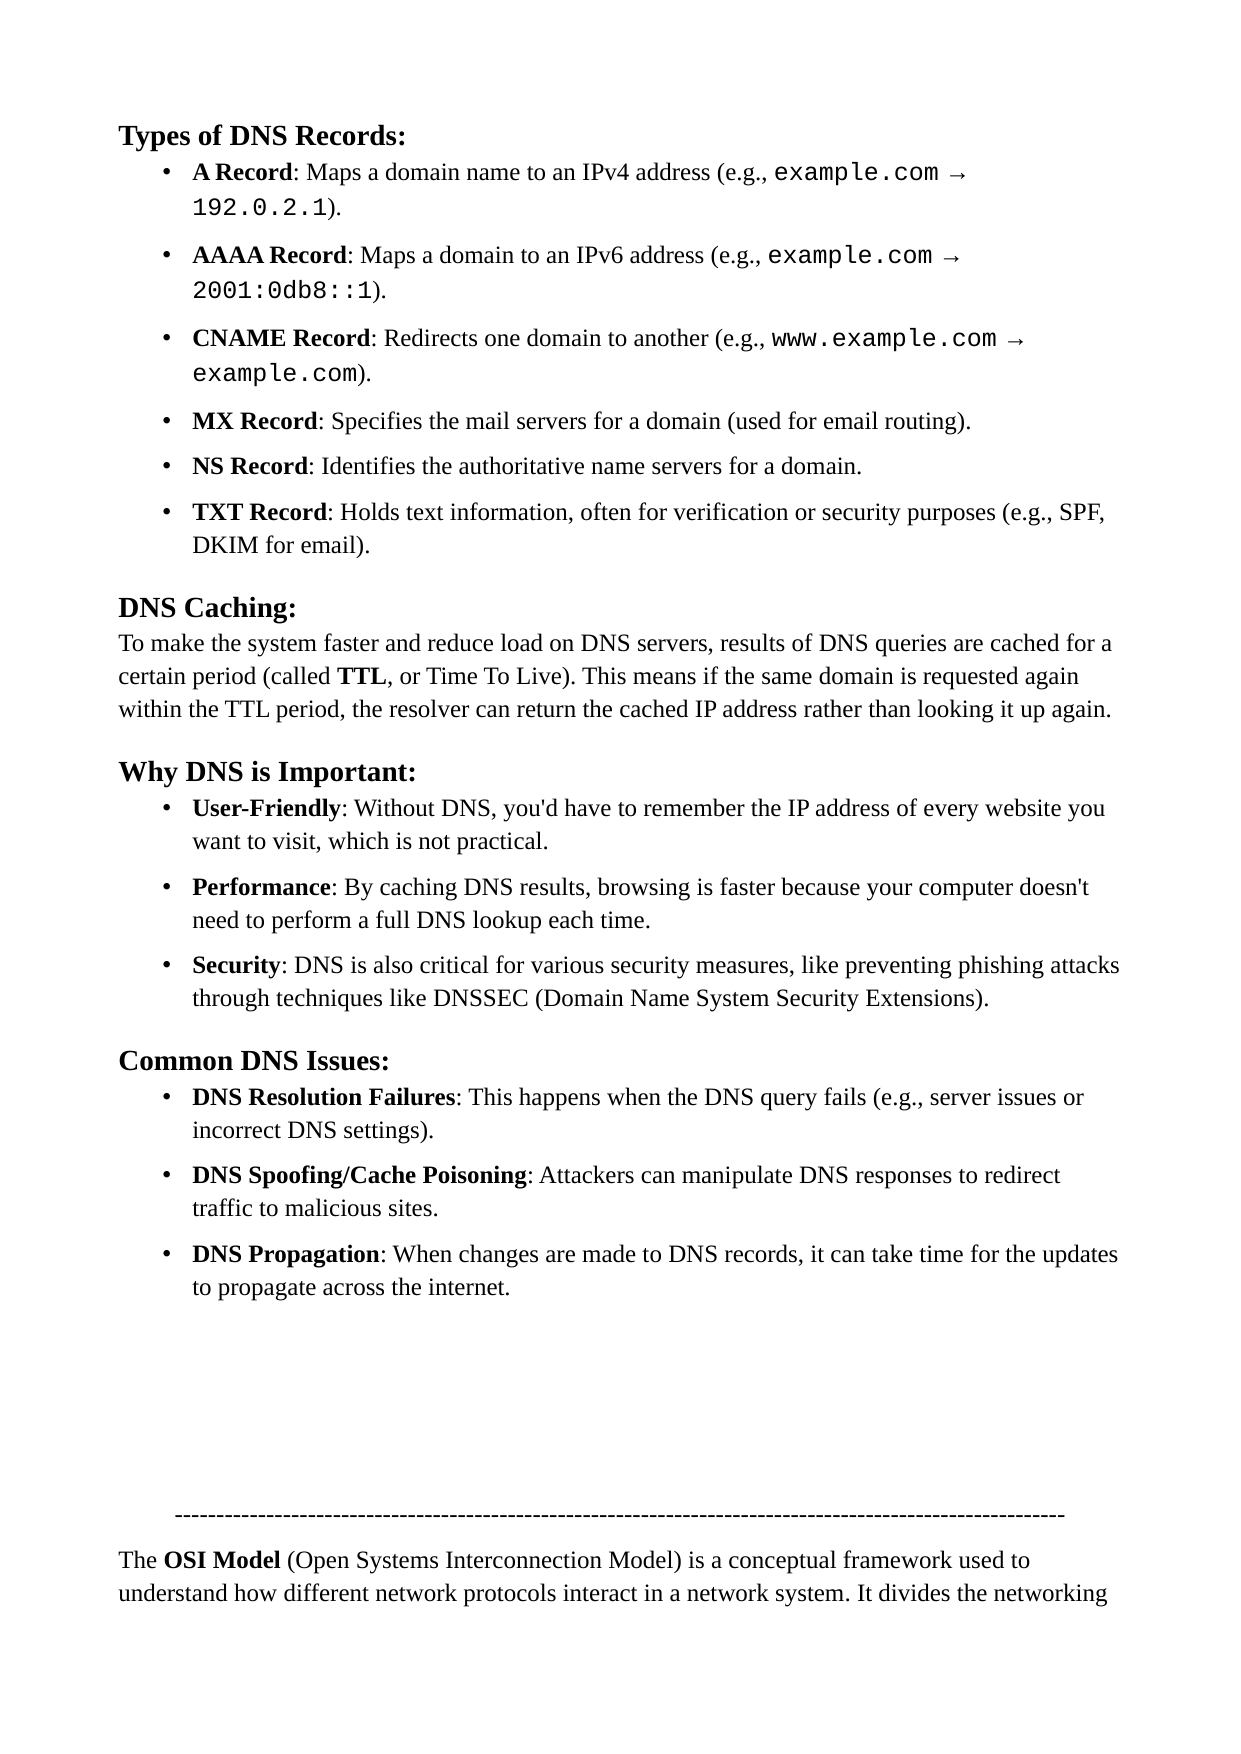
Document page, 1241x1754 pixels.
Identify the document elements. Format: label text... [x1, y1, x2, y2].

list AAAA Record: Maps a domain to an IPv6 address (e.g., example.com → 2001:0db8::1). [162, 240, 1122, 306]
subtitle Types of DNS Records: [118, 118, 1122, 152]
list User-Friendly: Without DNS, you'd have to remember the IP address of every website you want to visit, which is not practical. [162, 793, 1122, 855]
list DNS Resolution Failures: This happens when the DNS query fails (e.g., server issues or incorrect DNS settings). [162, 1082, 1122, 1144]
list NS Record: Identifies the authoritative name servers for a domain. [162, 451, 1122, 480]
list A Record: Maps a domain name to an IPv4 address (e.g., example.com → 192.0.2.1). [162, 157, 1122, 223]
list Security: DNS is also critical for various security measures, like preventing phishing attacks through techniques like DNSSEC (Domain Name System Security Extensions). [162, 950, 1122, 1012]
list Performance: By caching DNS results, browsing is faster because your computer doesn't need to perform a full DNS lookup each time. [162, 872, 1122, 933]
text The OSI Model (Open Systems Interconnection Model) is a conceptual framework used to understand how different network protocols interact in a network system. It divides the networking [118, 1545, 1122, 1607]
subtitle Common DNS Issues: [118, 1043, 1122, 1077]
subtitle Why DNS is Important: [118, 754, 1122, 788]
list DNS Spoofing/Cache Poisoning: Attackers can manipulate DNS responses to redirect traffic to malicious sites. [162, 1160, 1122, 1222]
text To make the system faster and reduce load on DNS servers, results of DNS queries are cached for a certain period (called TTL, or Time To Live). This means if the same domain is requested again within the TTL period, the resolver can return the cached IP address rather than looking it up again. [118, 628, 1122, 723]
text ----------------------------------------------------------------------------------------------------------- [118, 1499, 1122, 1528]
list CNAME Record: Redirects one domain to another (e.g., www.example.com → example.com). [162, 323, 1122, 389]
list TXT Record: Holds text information, often for verification or security purposes (e.g., SPF, DKIM for email). [162, 497, 1122, 558]
subtitle DNS Caching: [118, 590, 1122, 623]
list MX Record: Specifies the mail servers for a domain (used for email routing). [162, 406, 1122, 434]
list DNS Propagation: When changes are made to DNS records, it can take time for the updates to propagate across the internet. [162, 1239, 1122, 1301]
